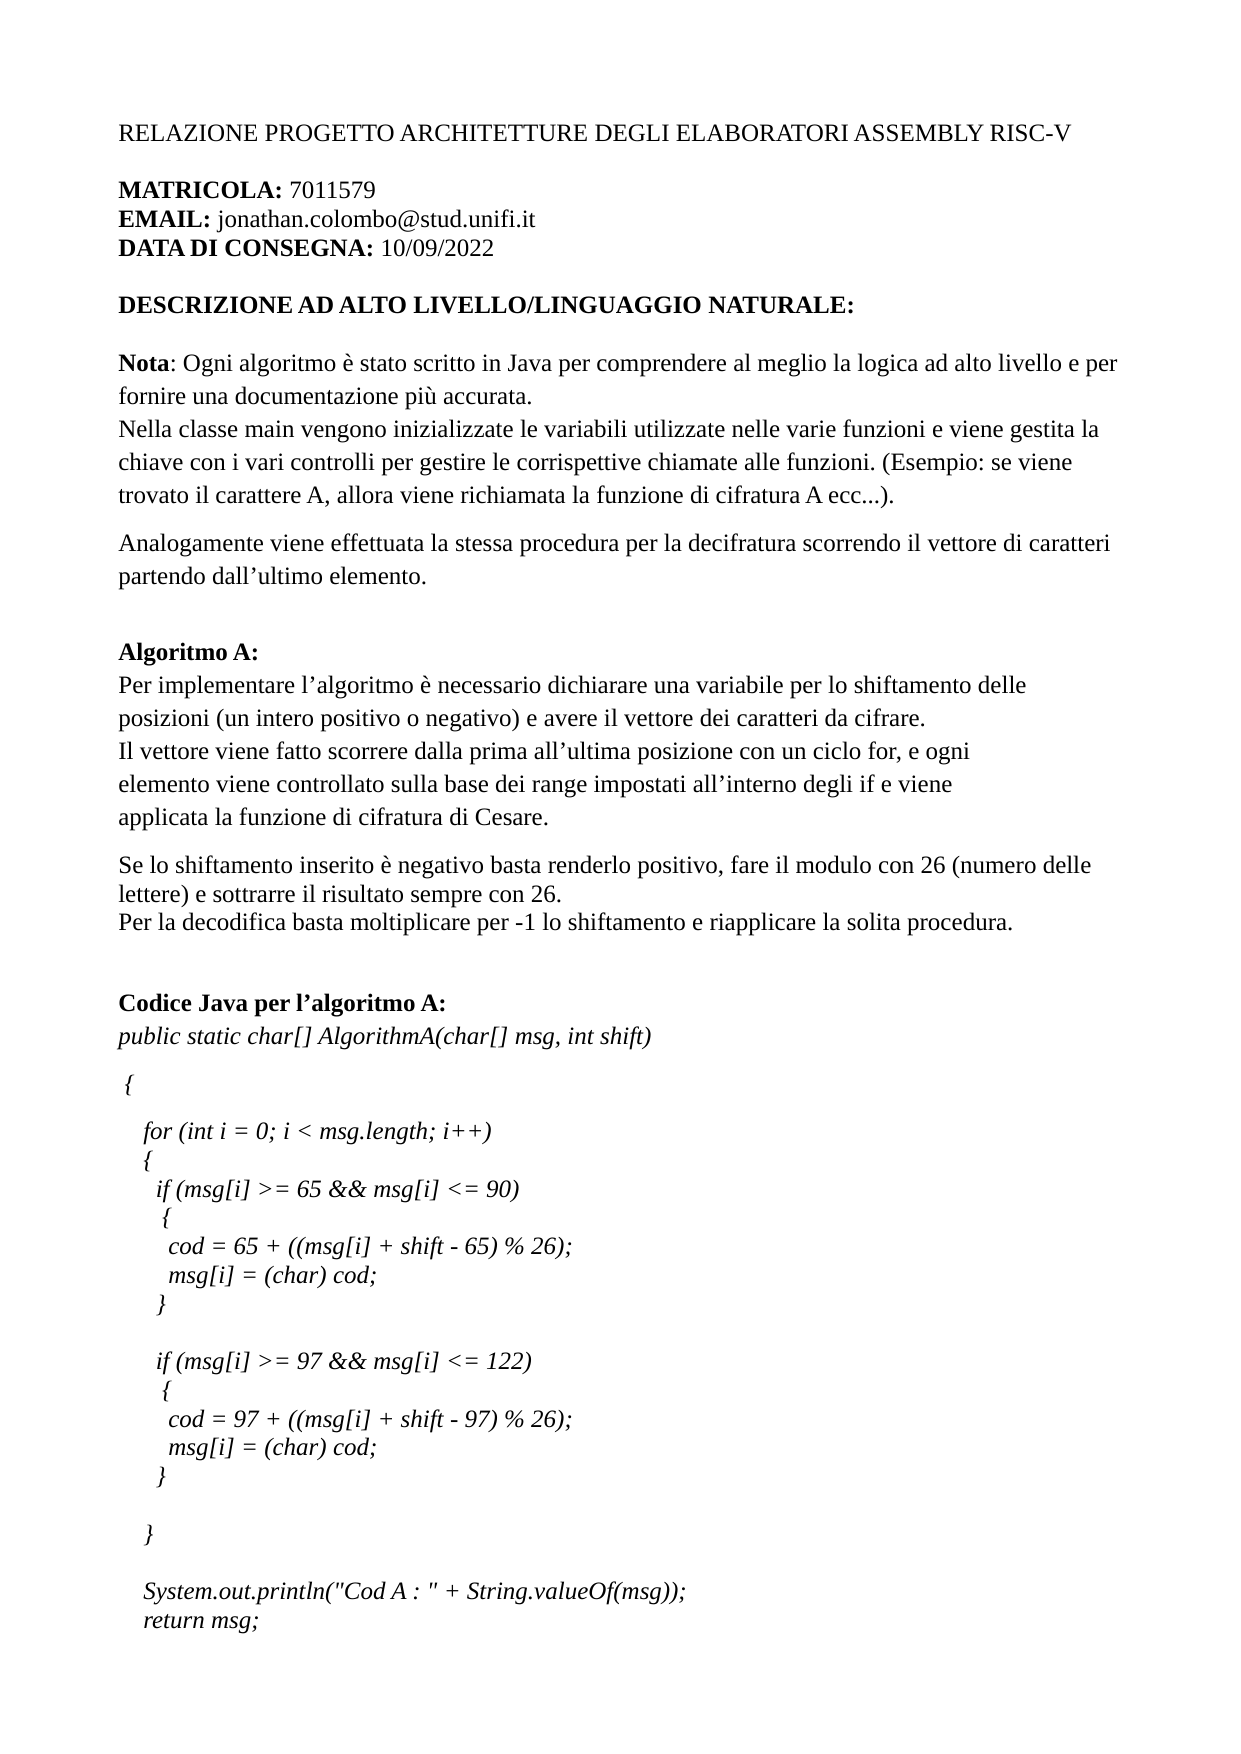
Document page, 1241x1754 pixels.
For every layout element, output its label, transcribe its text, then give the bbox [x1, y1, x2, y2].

text { [118, 1202, 1122, 1231]
text Nota: Ogni algoritmo è stato scritto in Java per comprendere al meglio la logica ad alto livello e per fornire una documentazione più accurata. Nella classe main vengono inizializzate le variabili utilizzate nelle varie funzioni e viene gestita la chiave con i vari controlli per gestire le corrispettive chiamate alle funzioni. (Esempio: se viene trovato il carattere A, allora viene richiamata la funzione di cifratura A ecc...). [118, 348, 1122, 509]
text } [118, 1289, 1122, 1317]
text Per la decodifica basta moltiplicare per -1 lo shiftamento e riapplicare la solita procedura. [118, 907, 1122, 969]
text cod = 65 + ((msg[i] + shift - 65) % 26); [118, 1231, 1122, 1260]
text return msg; [118, 1605, 1122, 1634]
text Codice Java per l’algoritmo A: public static char[] AlgorithmA(char[] msg, int shift) [118, 988, 1122, 1050]
text RELAZIONE PROGETTO ARCHITETTURE DEGLI ELABORATORI ASSEMBLY RISC-V [118, 118, 1122, 147]
text Se lo shiftamento inserito è negativo basta renderlo positivo, fare il modulo con 26 (numero delle lettere) e sottrarre il risultato sempre con 26. [118, 850, 1122, 907]
text for (int i = 0; i < msg.length; i++) [118, 1116, 1122, 1145]
text Algoritmo A: Per implementare l’algoritmo è necessario dichiarare una variabile per lo shiftamento delle posizioni (un intero positivo o negativo) e avere il vettore dei caratteri da cifrare. Il vettore viene fatto scorrere dalla prima all’ultima posizione con un ciclo for, e ogni elemento viene controllato sulla base dei range impostati all’interno degli if e viene applicata la funzione di cifratura di Cesare. [118, 637, 1122, 831]
text if (msg[i] >= 97 && msg[i] <= 122) [118, 1346, 1122, 1375]
text { [118, 1145, 1122, 1174]
text msg[i] = (char) cod; [118, 1260, 1122, 1289]
text System.out.println("Cod A : " + String.valueOf(msg)); [118, 1576, 1122, 1605]
text } [118, 1461, 1122, 1490]
text if (msg[i] >= 65 && msg[i] <= 90) [118, 1174, 1122, 1202]
text Analogamente viene effettuata la stessa procedura per la decifratura scorrendo il vettore di caratteri partendo dall’ultimo elemento. [118, 528, 1122, 589]
text { [118, 1069, 1122, 1097]
text cod = 97 + ((msg[i] + shift - 97) % 26); [118, 1404, 1122, 1432]
text } [118, 1519, 1122, 1547]
text { [118, 1375, 1122, 1404]
text DESCRIZIONE AD ALTO LIVELLO/LINGUAGGIO NATURALE: [118, 262, 1122, 319]
text msg[i] = (char) cod; [118, 1432, 1122, 1461]
text MATRICOLA: 7011579 EMAIL: jonathan.colombo@stud.unifi.it DATA DI CONSEGNA: 10/09/2022 [118, 147, 1122, 262]
